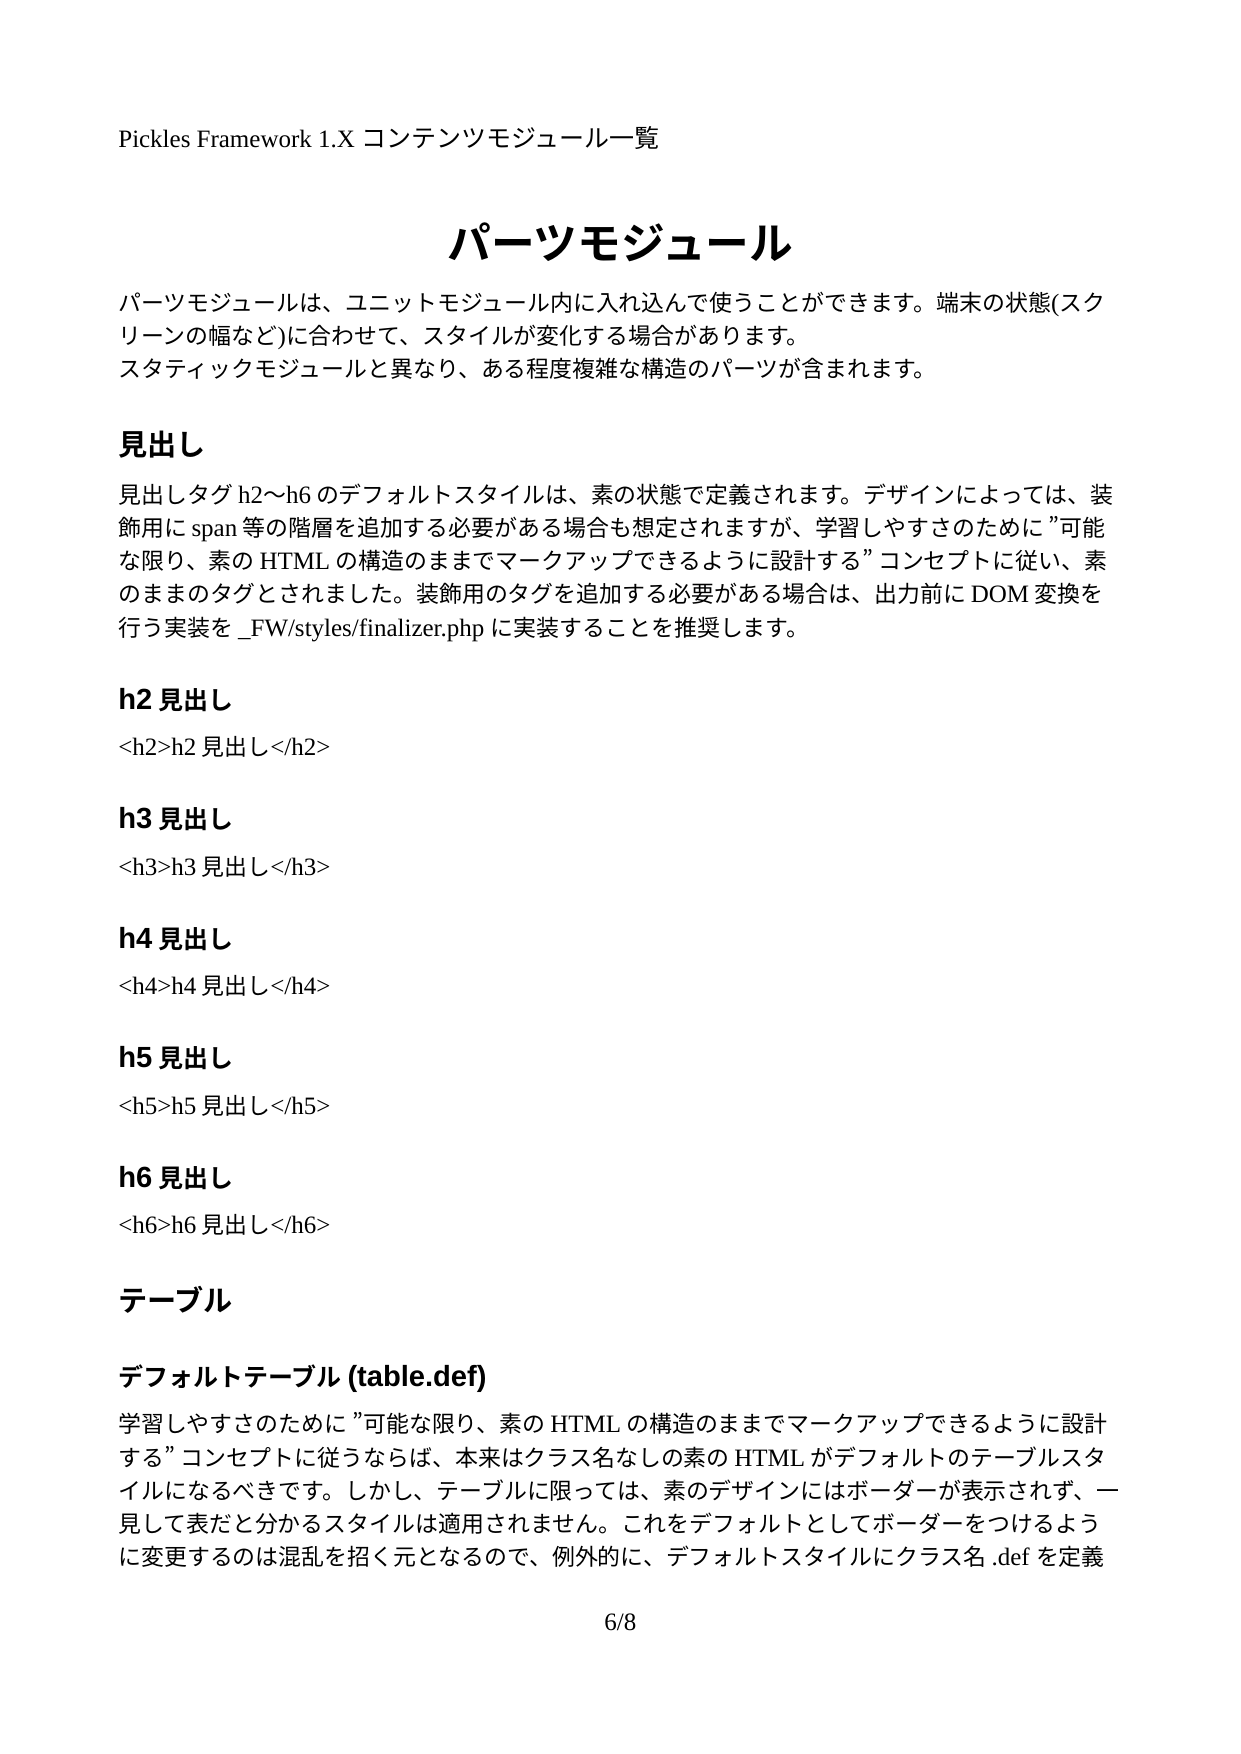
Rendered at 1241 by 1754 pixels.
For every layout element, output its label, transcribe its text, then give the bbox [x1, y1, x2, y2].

text <h6>h6見出し</h6> [118, 1207, 1122, 1240]
text <h4>h4見出し</h4> [118, 968, 1122, 1001]
text 見出しタグ h2～h6のデフォルトスタイルは、素の状態で定義されます。デザインによっては、装飾用にspan等の階層を追加する必要がある場合も想定されますが、学習しやすさのために ”可能な限り、素のHTMLの構造のままでマークアップできるように設計する” コンセプトに従い、素のままのタグとされました。装飾用のタグを追加する必要がある場合は、出力前にDOM変換を行う実装を _FW/styles/finalizer.php に実装することを推奨します。 [118, 477, 1122, 643]
subtitle h4見出し [118, 919, 1122, 956]
subtitle デフォルトテーブル (table.def) [118, 1357, 1122, 1394]
subtitle パーツモジュール [118, 209, 1122, 272]
text パーツモジュールは、ユニットモジュール内に入れ込んで使うことができます。端末の状態(スクリーンの幅など)に合わせて、スタイルが変化する場合があります。 スタティックモジュールと異なり、ある程度複雑な構造のパーツが含まれます。 [118, 285, 1122, 384]
text 学習しやすさのために ”可能な限り、素のHTMLの構造のままでマークアップできるように設計する” コンセプトに従うならば、本来はクラス名なしの素のHTMLがデフォルトのテーブルスタイルになるべきです。しかし、テーブルに限っては、素のデザインにはボーダーが表示されず、一見して表だと分かるスタイルは適用されません。これをデフォルトとしてボーダーをつけるように変更するのは混乱を招く元となるので、例外的に、デフォルトスタイルにクラス名 .def を定義 [118, 1406, 1122, 1572]
text <h2>h2見出し</h2> [118, 729, 1122, 762]
subtitle h5見出し [118, 1039, 1122, 1075]
subtitle テーブル [118, 1278, 1122, 1320]
text <h5>h5見出し</h5> [118, 1087, 1122, 1121]
subtitle h6見出し [118, 1158, 1122, 1194]
subtitle h2見出し [118, 680, 1122, 717]
text <h3>h3見出し</h3> [118, 848, 1122, 882]
subtitle h3見出し [118, 800, 1122, 836]
subtitle 見出し [118, 422, 1122, 464]
